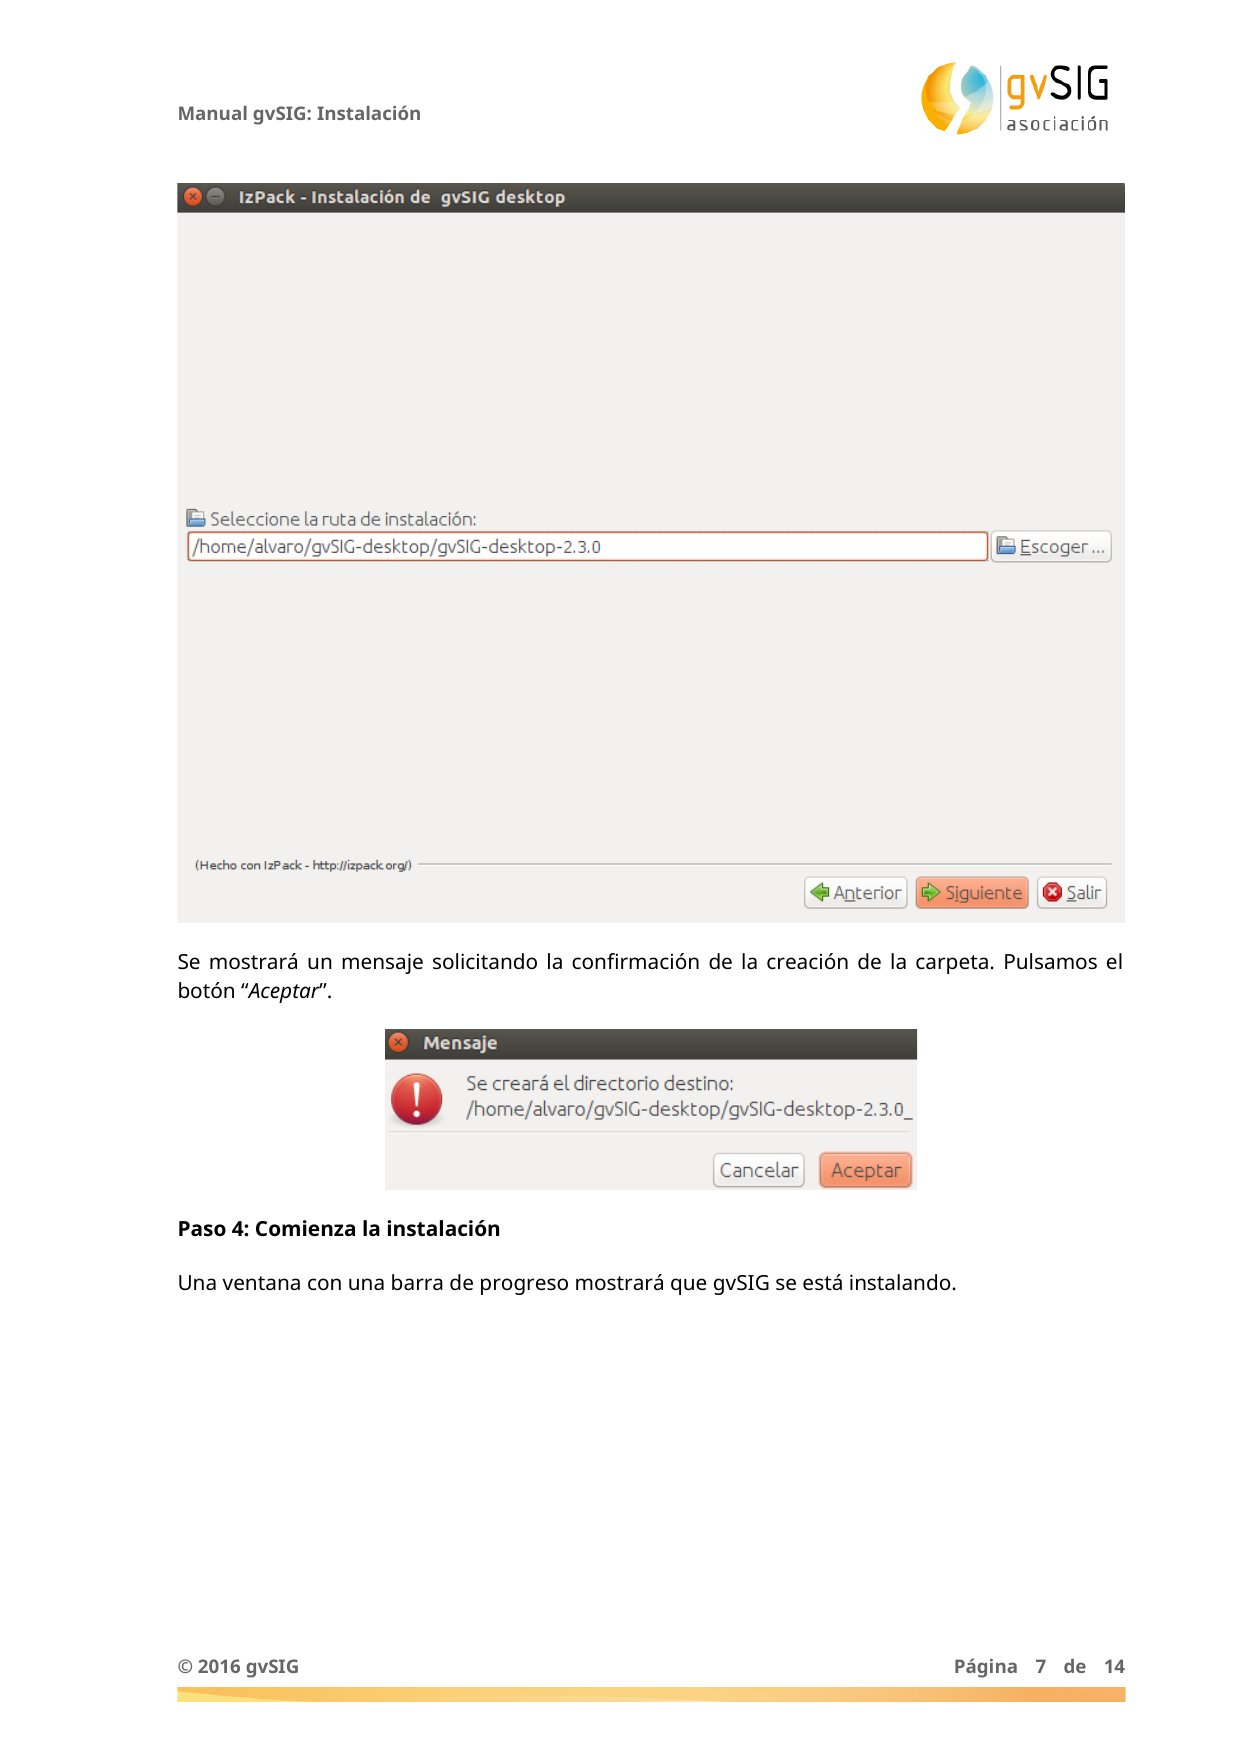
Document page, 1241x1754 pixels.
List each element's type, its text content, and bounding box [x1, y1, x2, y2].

picture [385, 1029, 918, 1190]
picture [177, 183, 1125, 923]
text Una ventana con una barra de progreso mostrará que gvSIG se está instalando. [177, 1268, 1125, 1296]
text Paso 4: Comienza la instalación [177, 1214, 1125, 1243]
text Se mostrará un mensaje solicitando la confirmación de la creación de la carpeta. Pulsamos el botón “Aceptar”. [177, 947, 1125, 1004]
picture [902, 47, 1122, 148]
picture [177, 1687, 1126, 1702]
